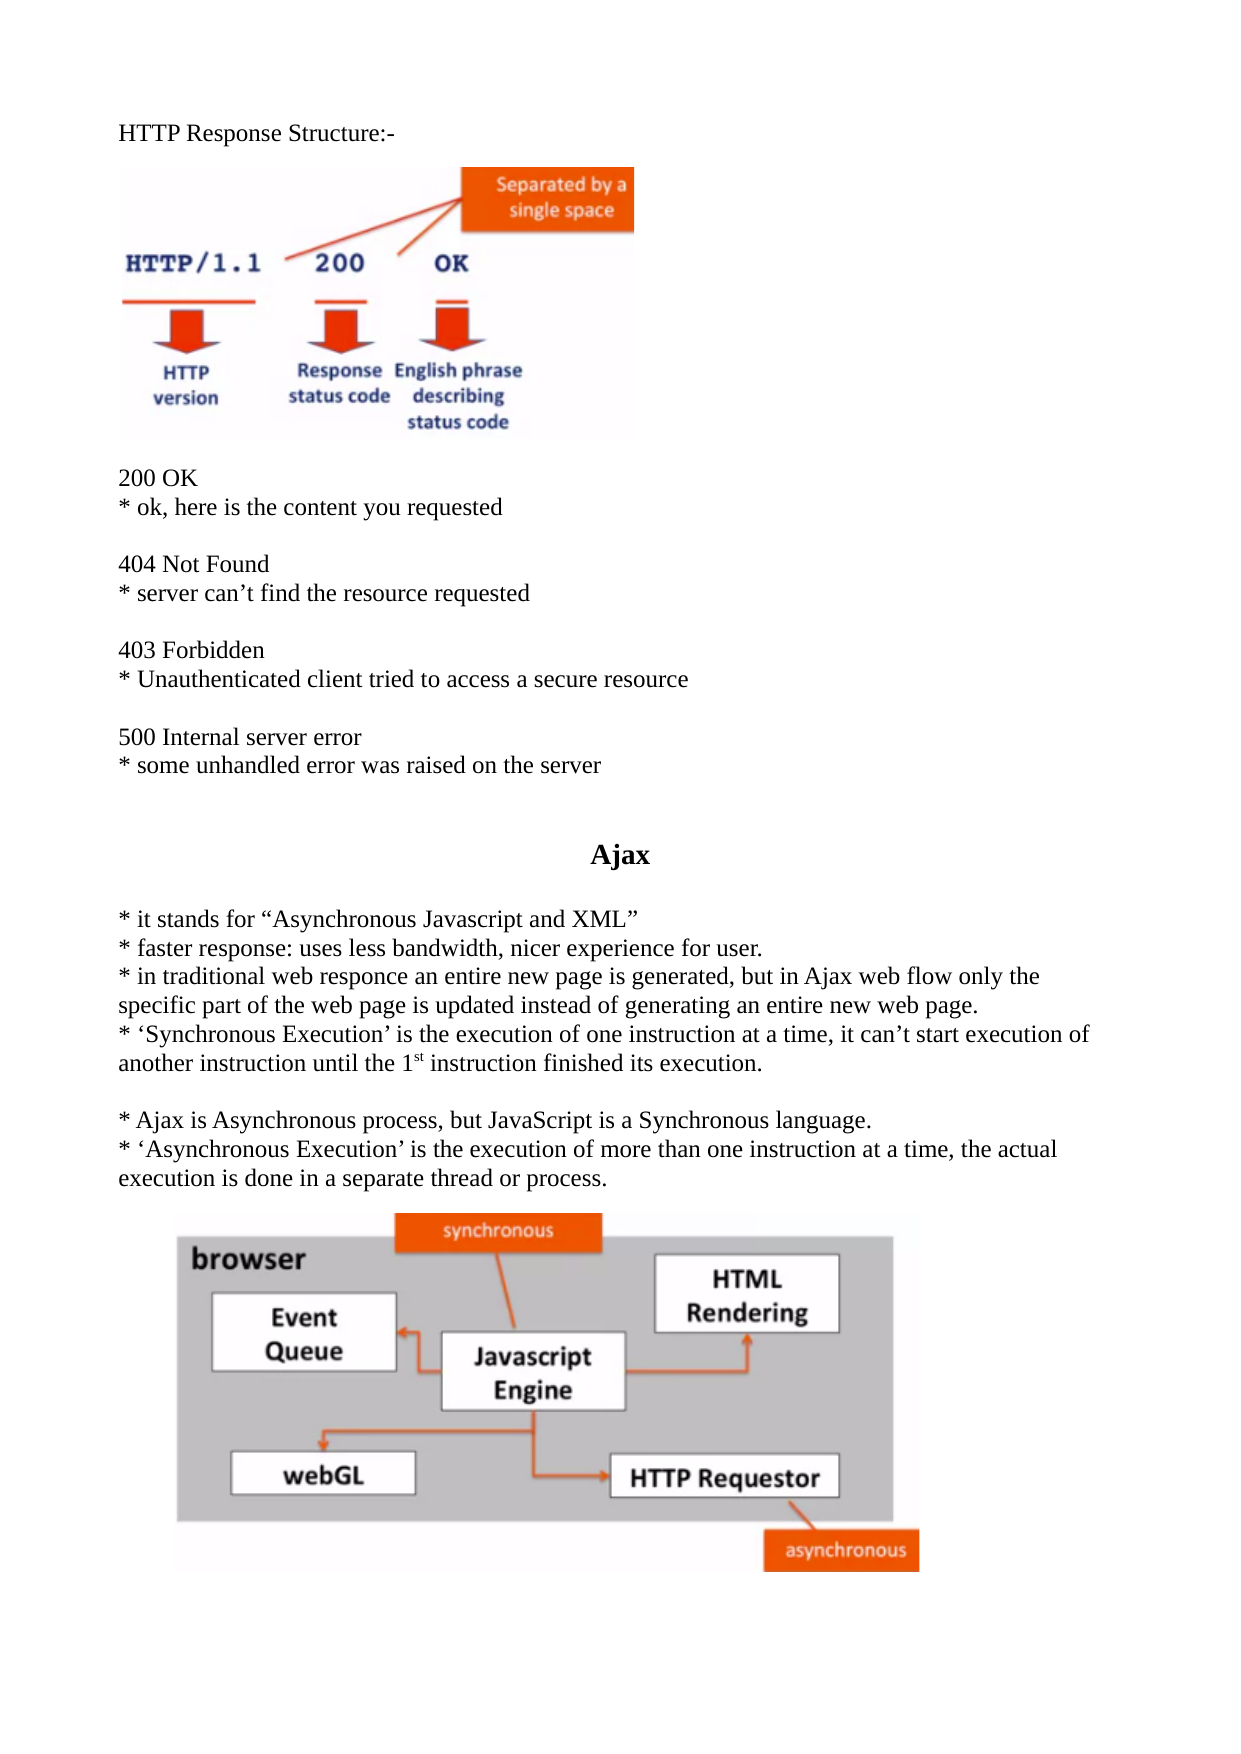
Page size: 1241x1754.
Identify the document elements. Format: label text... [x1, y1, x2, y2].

text 500 Internal server error [118, 722, 1122, 751]
text 403 Forbidden [118, 636, 1122, 664]
picture [174, 1213, 920, 1572]
text * faster response: uses less bandwidth, nicer experience for user. [118, 933, 1122, 961]
text 200 OK [118, 463, 1122, 492]
text * Unauthenticated client tried to access a secure resource [118, 664, 1122, 693]
text 404 Not Found [118, 549, 1122, 578]
text * in traditional web responce an entire new page is generated, but in Ajax web flow only the specific part of the web page is updated instead of generating an entire new web page. [118, 961, 1122, 1019]
text * Ajax is Asynchronous process, but JavaScript is a Synchronous language. [118, 1105, 1122, 1134]
picture [121, 167, 635, 439]
text * ok, here is the content you requested [118, 492, 1122, 521]
text * it stands for “Asynchronous Javascript and XML” [118, 904, 1122, 933]
text * ‘Synchronous Execution’ is the execution of one instruction at a time, it can’t start execution of another instruction until the 1st instruction finished its execution. [118, 1019, 1122, 1076]
text Ajax [118, 837, 1122, 870]
text * ‘Asynchronous Execution’ is the execution of more than one instruction at a time, the actual execution is done in a separate thread or process. [118, 1134, 1122, 1191]
text HTTP Response Structure:- [118, 118, 1122, 147]
text * server can’t find the resource requested [118, 578, 1122, 607]
text * some unhandled error was raised on the server [118, 751, 1122, 779]
